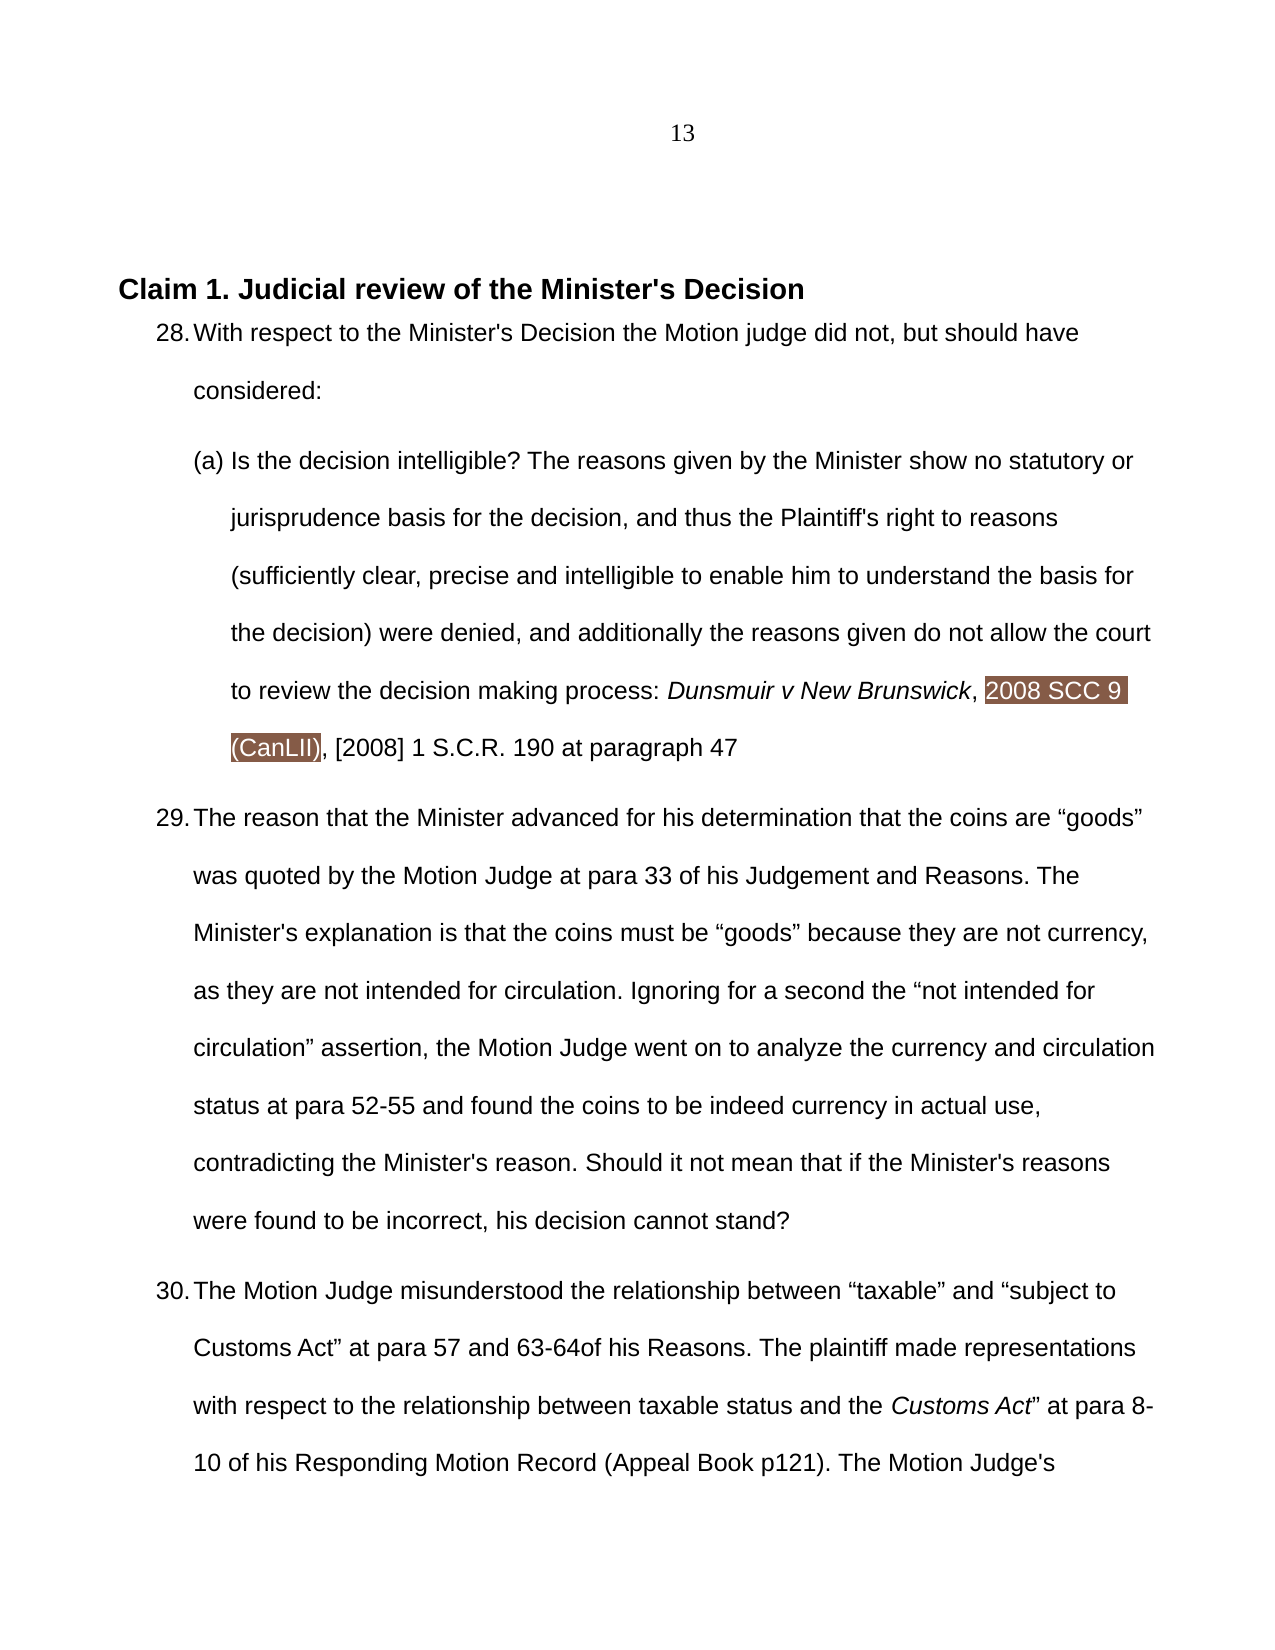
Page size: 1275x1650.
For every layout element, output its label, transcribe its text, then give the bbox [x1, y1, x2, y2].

subtitle The reason that the Minister advanced for his determination that the coins are “goods” was quoted by the Motion Judge at para 33 of his Judgement and Reasons. The Minister's explanation is that the coins must be “goods” because they are not currency, as they are not intended for circulation. Ignoring for a second the “not intended for circulation” assertion, the Motion Judge went on to analyze the currency and circulation status at para 52-55 and found the coins to be indeed currency in actual use, contradicting the Minister's reason. Should it not mean that if the Minister's reasons were found to be incorrect, his decision cannot stand? [156, 803, 1157, 1234]
subtitle Claim 1. Judicial review of the Minister's Decision [118, 272, 1157, 306]
subtitle Is the decision intelligible? The reasons given by the Minister show no statutory or jurisprudence basis for the decision, and thus the Plaintiff's right to reasons (sufficiently clear, precise and intelligible to enable him to understand the basis for the decision) were denied, and additionally the reasons given do not allow the court to review the decision making process: Dunsmuir v New Brunswick, 2008 SCC 9 (CanLII), [2008] 1 S.C.R. 190 at paragraph 47 [193, 446, 1157, 762]
subtitle With respect to the Minister's Decision the Motion judge did not, but should have considered: [156, 318, 1157, 404]
subtitle The Motion Judge misunderstood the relationship between “taxable” and “subject to Customs Act” at para 57 and 63-64of his Reasons. The plaintiff made representations with respect to the relationship between taxable status and the Customs Act” at para 8-10 of his Responding Motion Record (Appeal Book p121). The Motion Judge's [156, 1276, 1157, 1477]
